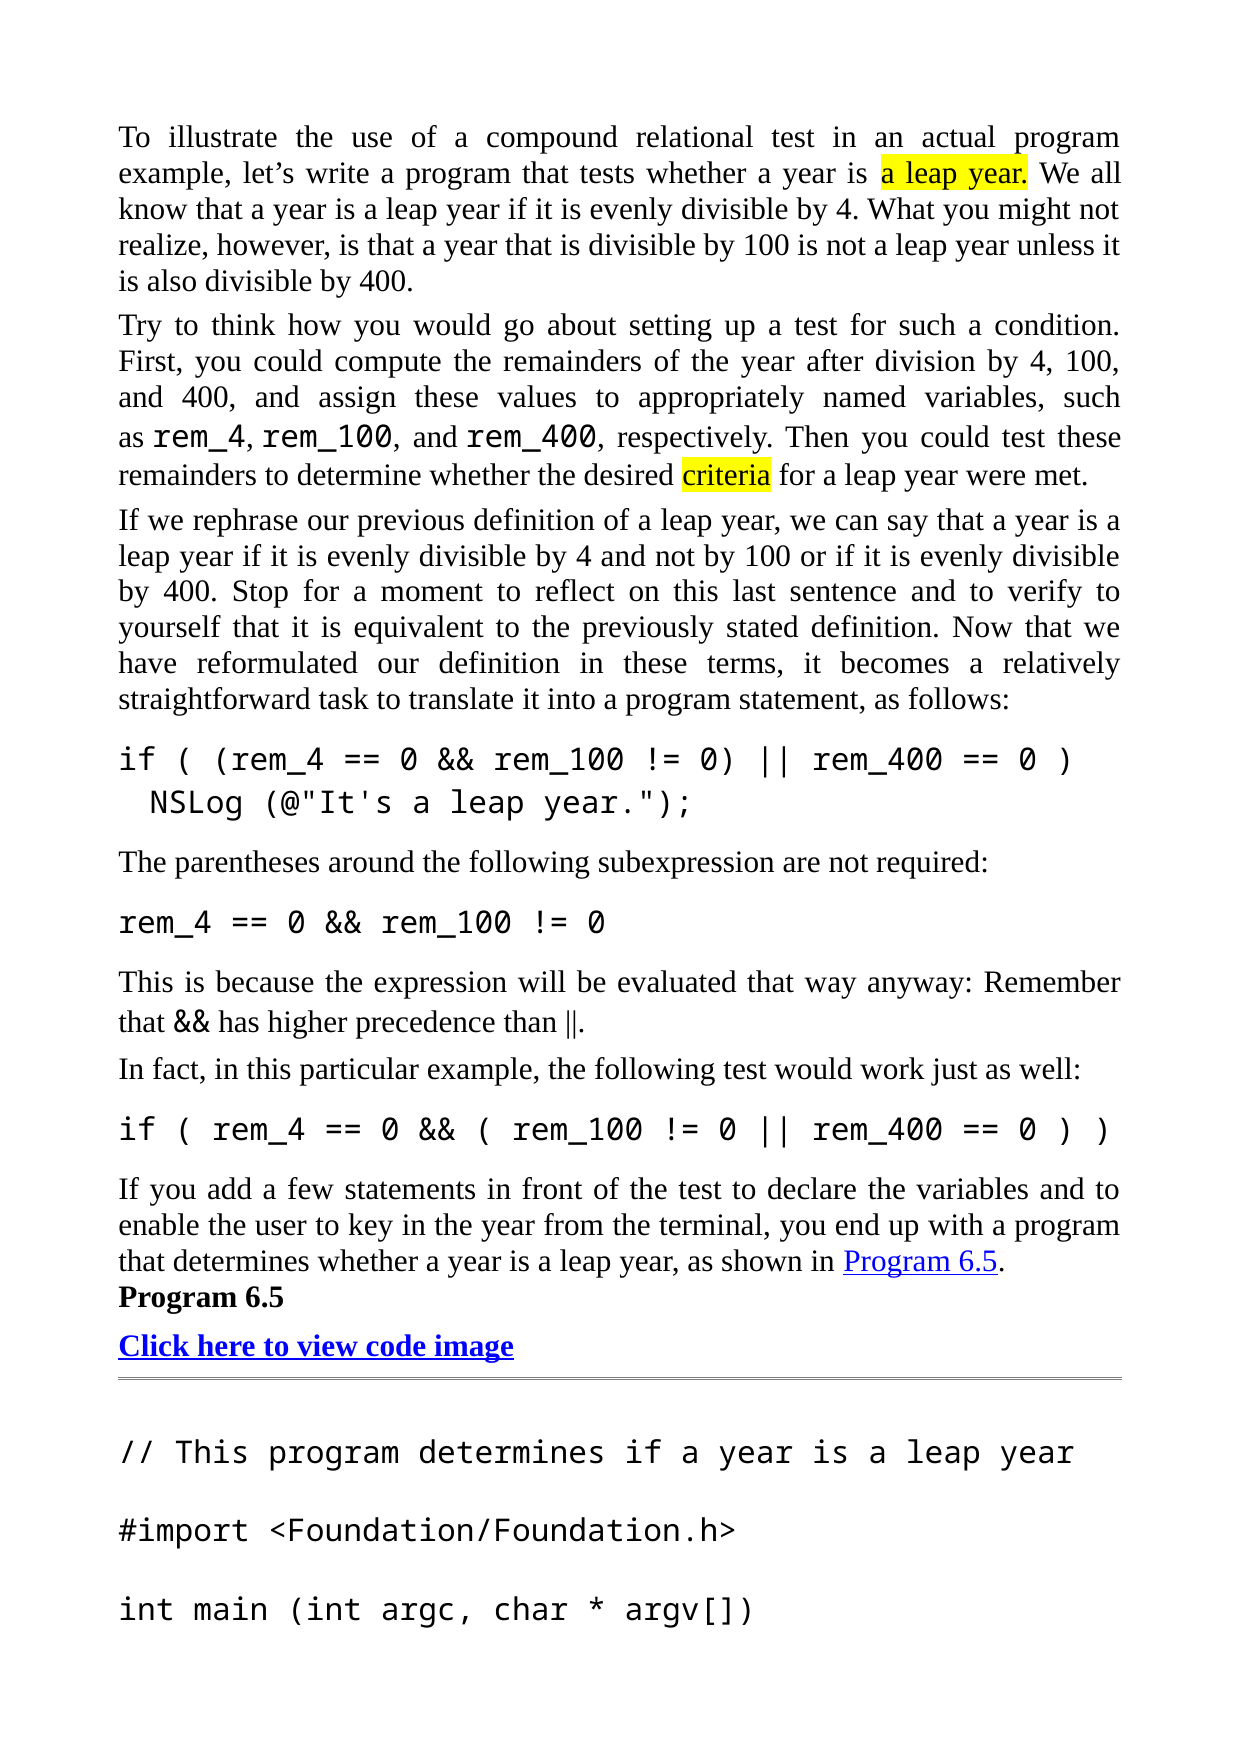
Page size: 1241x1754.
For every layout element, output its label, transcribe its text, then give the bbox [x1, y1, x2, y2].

text This is because the expression will be evaluated that way anyway: Remember that && has higher precedence than ||. [118, 963, 1122, 1042]
text If we rephrase our previous definition of a leap year, we can say that a year is a leap year if it is evenly divisible by 4 and not by 100 or if it is evenly divisible by 400. Stop for a moment to reflect on this last sentence and to verify to yourself that it is equivalent to the previously stated definition. Now that we have reformulated our definition in these terms, it becomes a relatively straightforward task to translate it into a program statement, as follows: [118, 501, 1122, 716]
text if ( rem_4 == 0 && ( rem_100 != 0 || rem_400 == 0 ) ) [118, 1107, 1122, 1150]
text Click here to view code image [118, 1327, 1122, 1363]
text rem_4 == 0 && rem_100 != 0 [118, 900, 1122, 943]
text The parentheses around the following subexpression are not required: [118, 843, 1122, 879]
text If you add a few statements in front of the test to declare the variables and to enable the user to key in the year from the terminal, you end up with a program that determines whether a year is a leap year, as shown in Program 6.5. [118, 1171, 1122, 1278]
text In fact, in this particular example, the following test would work just as well: [118, 1050, 1122, 1086]
text Program 6.5 [118, 1278, 1122, 1314]
text if ( (rem_4 == 0 && rem_100 != 0) || rem_400 == 0 ) NSLog (@"It's a leap year."); [118, 737, 1122, 822]
text // This program determines if a year is a leap year #import <Foundation/Foundation.h> int main (int argc, char * argv[]) [118, 1430, 1122, 1629]
text To illustrate the use of a compound relational test in an actual program example, let’s write a program that tests whether a year is a leap year. We all know that a year is a leap year if it is evenly divisible by 4. What you might not realize, however, is that a year that is divisible by 100 is not a leap year unless it is also divisible by 400. [118, 118, 1122, 298]
text Try to think how you would go about setting up a test for such a condition. First, you could compute the remainders of the year after division by 4, 100, and 400, and assign these values to appropriately named variables, such as rem_4, rem_100, and rem_400, respectively. Then you could test these remainders to determine whether the desired criteria for a leap year were met. [118, 306, 1122, 492]
